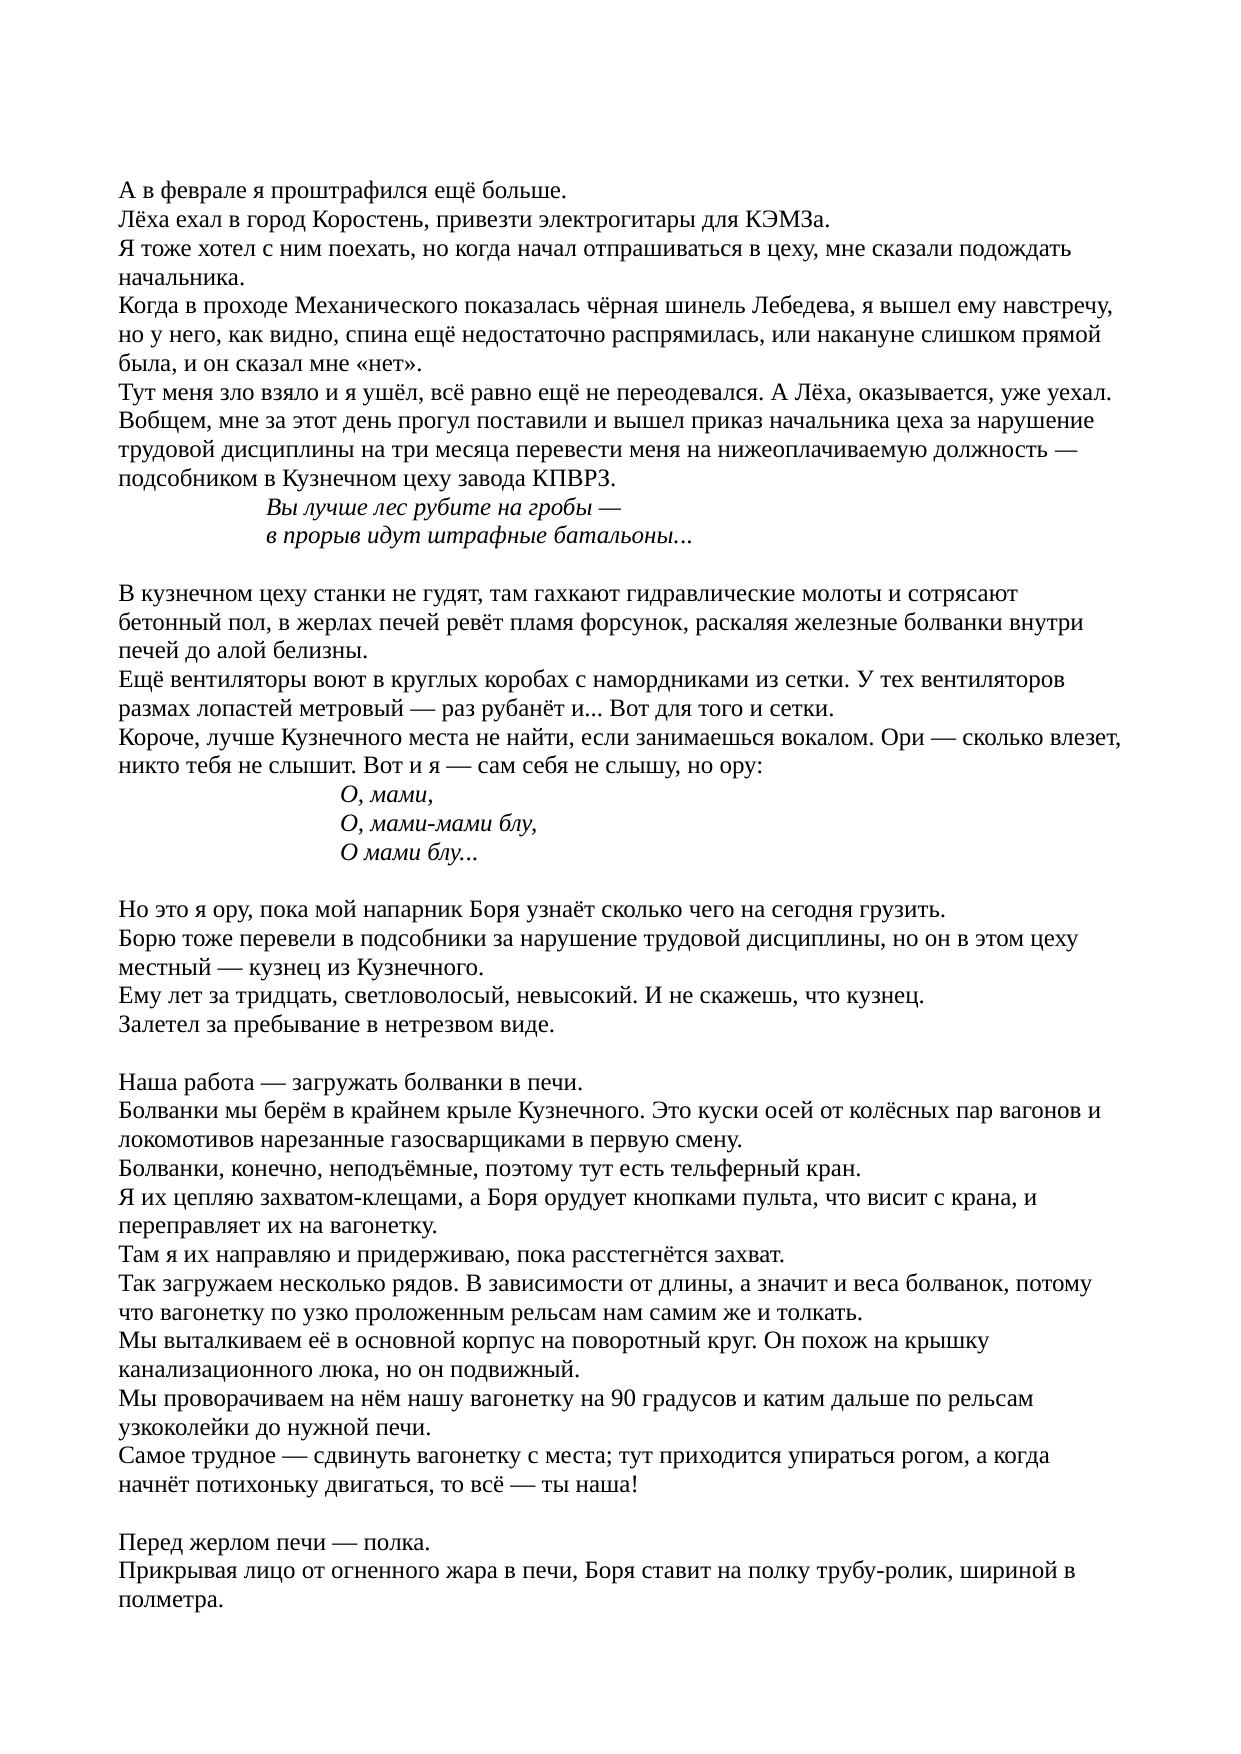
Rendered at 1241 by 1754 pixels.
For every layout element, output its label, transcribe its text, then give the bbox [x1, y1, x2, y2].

text Я их цепляю захватом-клещами, а Боря орудует кнопками пульта, что висит с крана, и переправляет их на вагонетку. [118, 1182, 1122, 1239]
text Но это я ору, пока мой напарник Боря узнаёт сколько чего на сегодня грузить. [118, 894, 1122, 923]
text Наша работа — загружать болванки в печи. [118, 1067, 1122, 1096]
text Самое трудное — сдвинуть вагонетку с места; тут приходится упираться рогом, а когда начнёт потихоньку двигаться, то всё — ты наша! [118, 1441, 1122, 1498]
text О мами блу... [118, 837, 1122, 866]
text О, мами-мами блу, [118, 808, 1122, 837]
text Короче, лучше Кузнечного места не найти, если занимаешься вокалом. Ори — сколько влезет, никто тебя не слышит. Вот и я — сам себя не слышу, но ору: [118, 722, 1122, 779]
text Мы выталкиваем её в основной корпус на поворотный круг. Он похож на крышку канализационного люка, но он подвижный. [118, 1326, 1122, 1383]
text Когда в проходе Механического показалась чёрная шинель Лебедева, я вышел ему навстречу, но у него, как видно, спина ещё недостаточно распрямилась, или накануне слишком прямой была, и он сказал мне «нет». [118, 291, 1122, 377]
text Лёха ехал в город Коростень, привезти электрогитары для КЭМЗа. [118, 204, 1122, 233]
text Вы лучше лес рубите на гробы — [118, 492, 1122, 521]
text Перед жерлом печи — полка. [118, 1527, 1122, 1556]
text Болванки мы берём в крайнем крыле Кузнечного. Это куски осей от колёсных пар вагонов и локомотивов нарезанные газосварщиками в первую смену. [118, 1096, 1122, 1153]
text Болванки, конечно, неподъёмные, поэтому тут есть тельферный кран. [118, 1153, 1122, 1182]
text Там я их направляю и придерживаю, пока расстегнётся захват. [118, 1239, 1122, 1268]
text Мы проворачиваем на нём нашу вагонетку на 90 градусов и катим дальше по рельсам узкоколейки до нужной печи. [118, 1383, 1122, 1441]
text О, мами, [118, 779, 1122, 808]
text Прикрывая лицо от огненного жара в печи, Боря ставит на полку трубу-ролик, шириной в полметра. [118, 1556, 1122, 1613]
text Залетел за пребывание в нетрезвом виде. [118, 1009, 1122, 1038]
text Тут меня зло взяло и я ушёл, всё равно ещё не переодевался. А Лёха, оказывается, уже уехал. [118, 377, 1122, 406]
text Вобщем, мне за этот день прогул поставили и вышел приказ начальника цеха за нарушение трудовой дисциплины на три месяца перевести меня на нижеоплачиваемую должность — подсобником в Кузнечном цеху завода КПВРЗ. [118, 406, 1122, 492]
text в прорыв идут штрафные батальоны... [118, 521, 1122, 549]
text Я тоже хотел с ним поехать, но когда начал отпрашиваться в цеху, мне сказали подождать начальника. [118, 233, 1122, 291]
text В кузнечном цеху станки не гудят, там гахкают гидравлические молоты и сотрясают бетонный пол, в жерлах печей ревёт пламя форсунок, раскаляя железные болванки внутри печей до алой белизны. [118, 578, 1122, 664]
text Так загружаем несколько рядов. В зависимости от длины, а значит и веса болванок, потому что вагонетку по узко проложенным рельсам нам самим же и толкать. [118, 1268, 1122, 1326]
text Борю тоже перевели в подсобники за нарушение трудовой дисциплины, но он в этом цеху местный — кузнец из Кузнечного. [118, 923, 1122, 981]
text Ему лет за тридцать, светловолосый, невысокий. И не скажешь, что кузнец. [118, 981, 1122, 1009]
text Ещё вентиляторы воют в круглых коробах с намордниками из сетки. У тех вентиляторов размах лопастей метровый — раз рубанёт и... Вот для того и сетки. [118, 664, 1122, 722]
text А в феврале я проштрафился ещё больше. [118, 176, 1122, 204]
